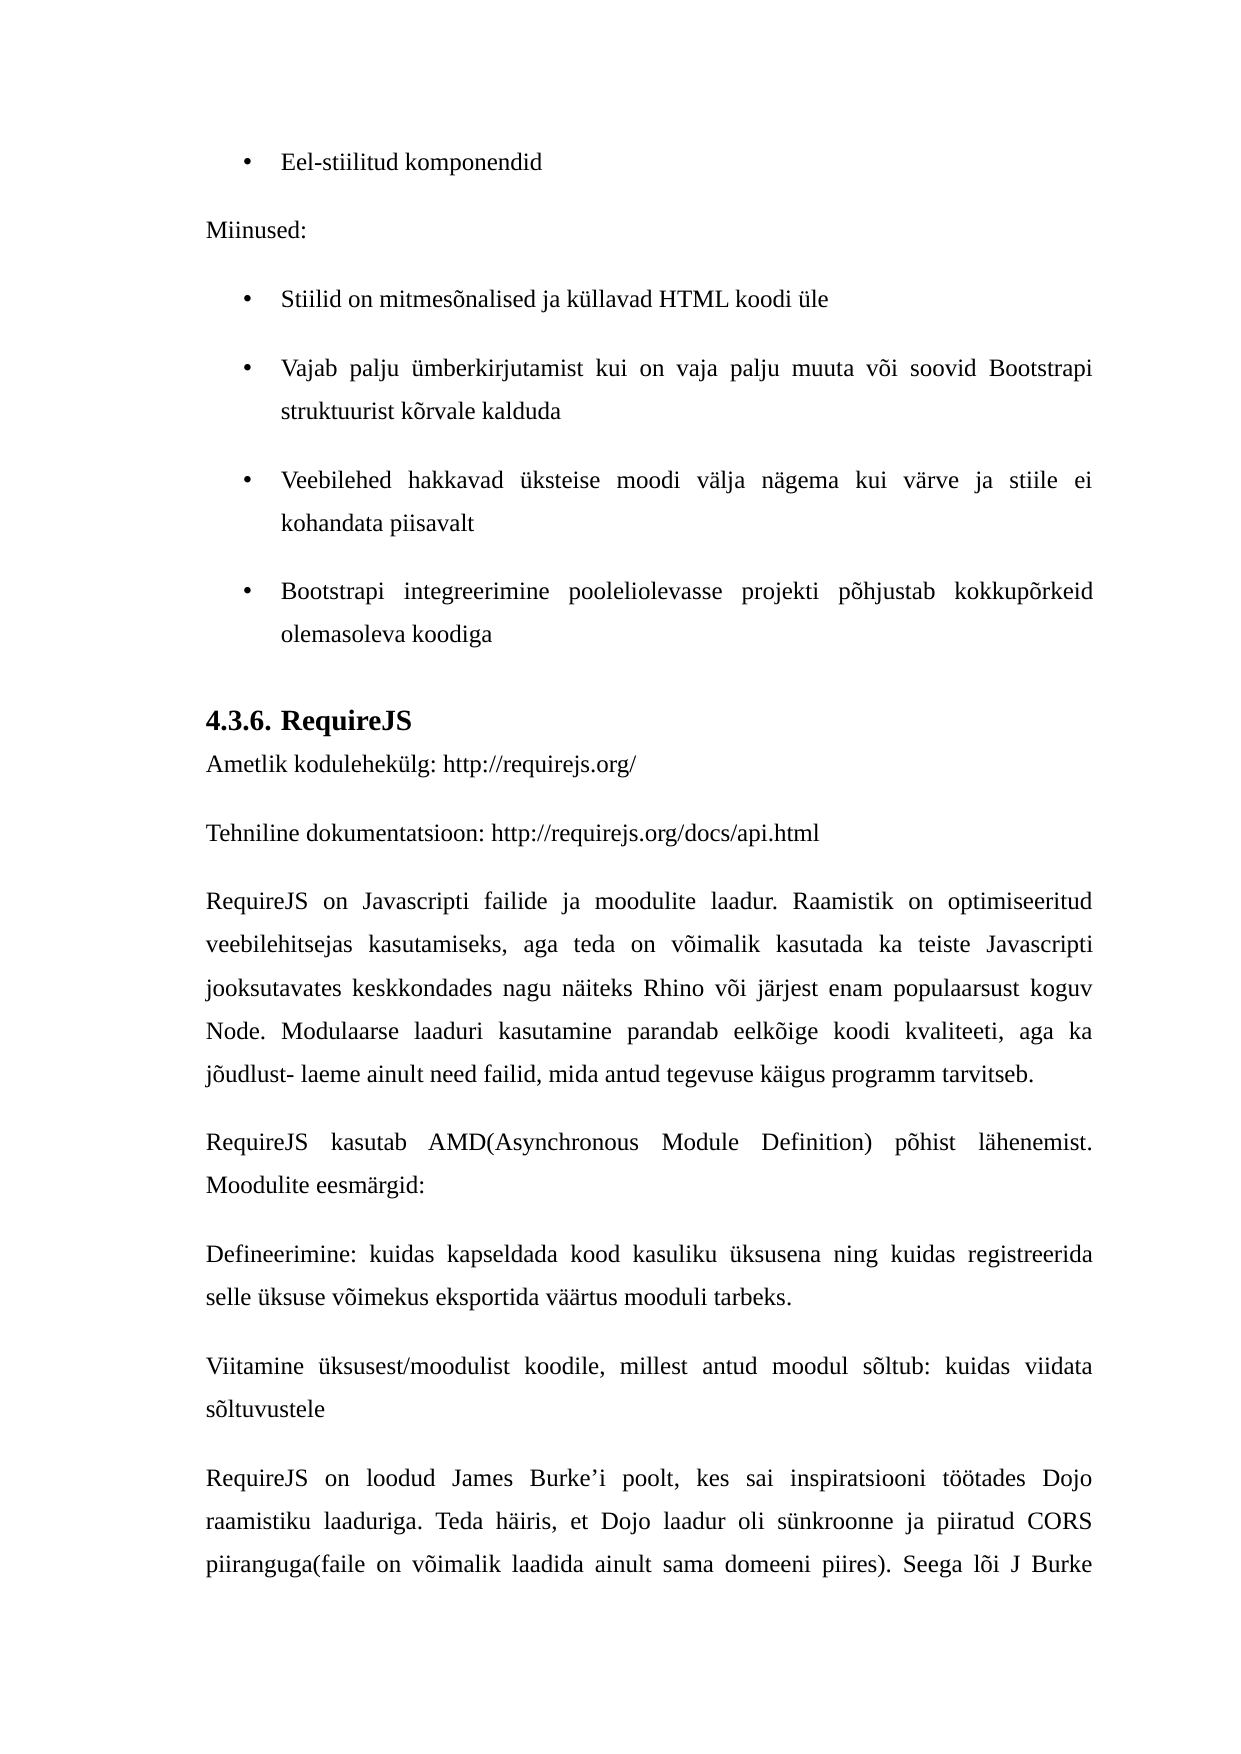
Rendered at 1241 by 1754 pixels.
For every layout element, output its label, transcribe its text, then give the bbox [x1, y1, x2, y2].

text RequireJS on Javascripti failide ja moodulite laadur. Raamistik on optimiseeritud veebilehitsejas kasutamiseks, aga teda on võimalik kasutada ka teiste Javascripti jooksutavates keskkondades nagu näiteks Rhino või järjest enam populaarsust koguv Node. Modulaarse laaduri kasutamine parandab eelkõige koodi kvaliteeti, aga ka jõudlust- laeme ainult need failid, mida antud tegevuse käigus programm tarvitseb. [206, 886, 1093, 1088]
list Veebilehed hakkavad üksteise moodi välja nägema kui värve ja stiile ei kohandata piisavalt [243, 465, 1093, 537]
list Bootstrapi integreerimine pooleliolevasse projekti põhjustab kokkupõrkeid olemasoleva koodiga [243, 576, 1093, 648]
list Stiilid on mitmesõnalised ja küllavad HTML koodi üle [243, 284, 1093, 313]
text Viitamine üksusest/moodulist koodile, millest antud moodul sõltub: kuidas viidata sõltuvustele [206, 1351, 1093, 1423]
list Vajab palju ümberkirjutamist kui on vaja palju muuta või soovid Bootstrapi struktuurist kõrvale kalduda [243, 353, 1093, 425]
text RequireJS on loodud James Burke’i poolt, kes sai inspiratsiooni töötades Dojo raamistiku laaduriga. Teda häiris, et Dojo laadur oli sünkroonne ja piiratud CORS piiranguga(faile on võimalik laadida ainult sama domeeni piires). Seega lõi J Burke [206, 1463, 1093, 1578]
text Tehniline dokumentatsioon: http://requirejs.org/docs/api.html [206, 818, 1093, 846]
text RequireJS kasutab AMD(Asynchronous Module Definition) põhist lähenemist. Moodulite eesmärgid: [206, 1127, 1093, 1199]
text Ametlik kodulehekülg: http://requirejs.org/ [206, 749, 1093, 778]
text Defineerimine: kuidas kapseldada kood kasuliku üksusena ning kuidas registreerida selle üksuse võimekus eksportida väärtus mooduli tarbeks. [206, 1239, 1093, 1311]
list Eel-stiilitud komponendid [243, 147, 1093, 176]
text Miinused: [206, 216, 1093, 244]
subtitle RequireJS [206, 703, 1093, 737]
